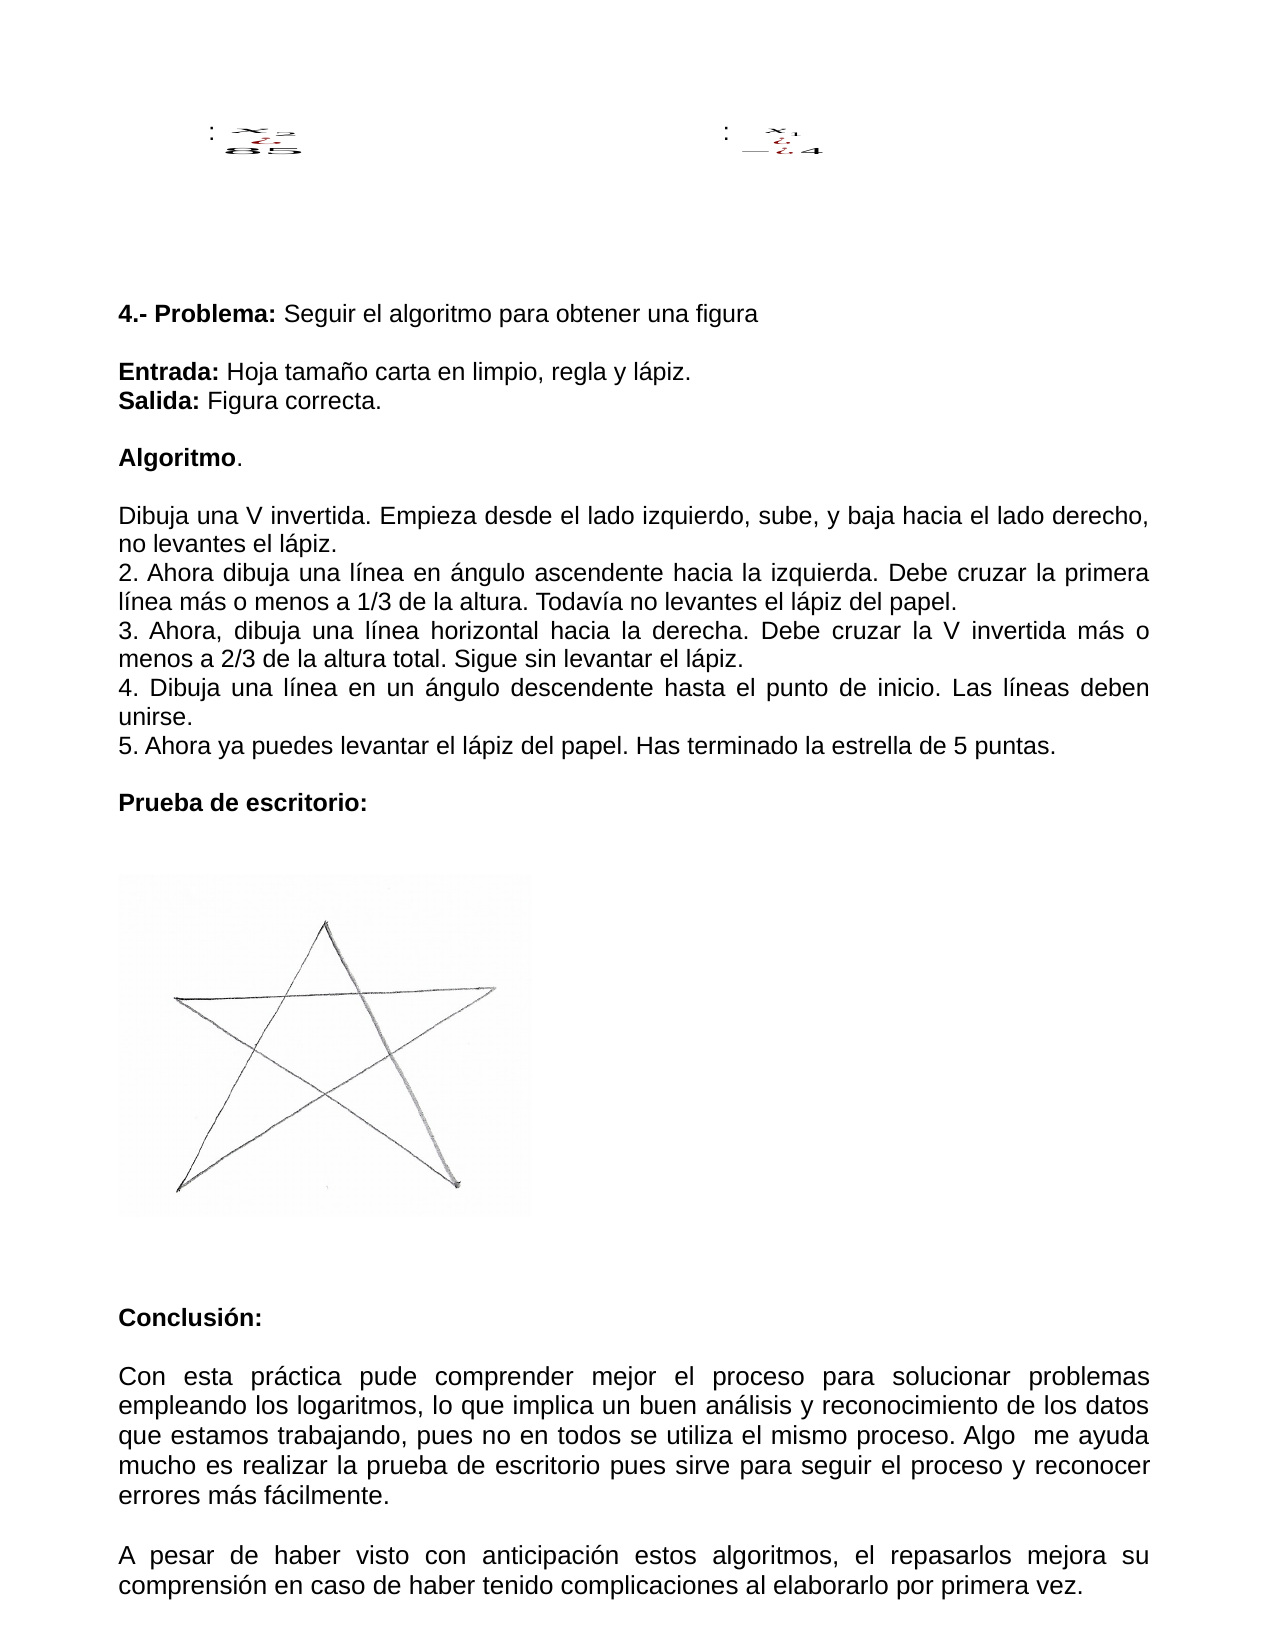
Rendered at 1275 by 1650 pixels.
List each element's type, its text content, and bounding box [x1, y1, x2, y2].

text Algoritmo. [118, 443, 1152, 472]
text 2. Ahora dibuja una línea en ángulo ascendente hacia la izquierda. Debe cruzar la primera línea más o menos a 1/3 de la altura. Todavía no levantes el lápiz del papel. [118, 558, 1152, 616]
text Salida: Figura correcta. [118, 386, 1152, 414]
text 4.- Problema: Seguir el algoritmo para obtener una figura [118, 299, 1152, 328]
text Entrada: Hoja tamaño carta en limpio, regla y lápiz. [118, 357, 1152, 386]
text Con esta práctica pude comprender mejor el proceso para solucionar problemas empleando los logaritmos, lo que implica un buen análisis y reconocimiento de los datos que estamos trabajando, pues no en todos se utiliza el mismo proceso. Algo me ayuda mucho es realizar la prueba de escritorio pues sirve para seguir el proceso y reconocer errores más fácilmente. [118, 1361, 1152, 1510]
text Conclusión: [118, 1303, 1152, 1332]
text 4. Dibuja una línea en un ángulo descendente hasta el punto de inicio. Las líneas deben unirse. [118, 673, 1152, 731]
text : : [118, 117, 1152, 156]
text Dibuja una V invertida. Empieza desde el lado izquierdo, sube, y baja hacia el lado derecho, no levantes el lápiz. [118, 501, 1152, 558]
text 5. Ahora ya puedes levantar el lápiz del papel. Has terminado la estrella de 5 puntas. [118, 731, 1152, 759]
text A pesar de haber visto con anticipación estos algoritmos, el repasarlos mejora su comprensión en caso de haber tenido complicaciones al elaborarlo por primera vez. [118, 1540, 1152, 1600]
text 3. Ahora, dibuja una línea horizontal hacia la derecha. Debe cruzar la V invertida más o menos a 2/3 de la altura total. Sigue sin levantar el lápiz. [118, 616, 1152, 673]
text Prueba de escritorio: [118, 788, 1152, 817]
